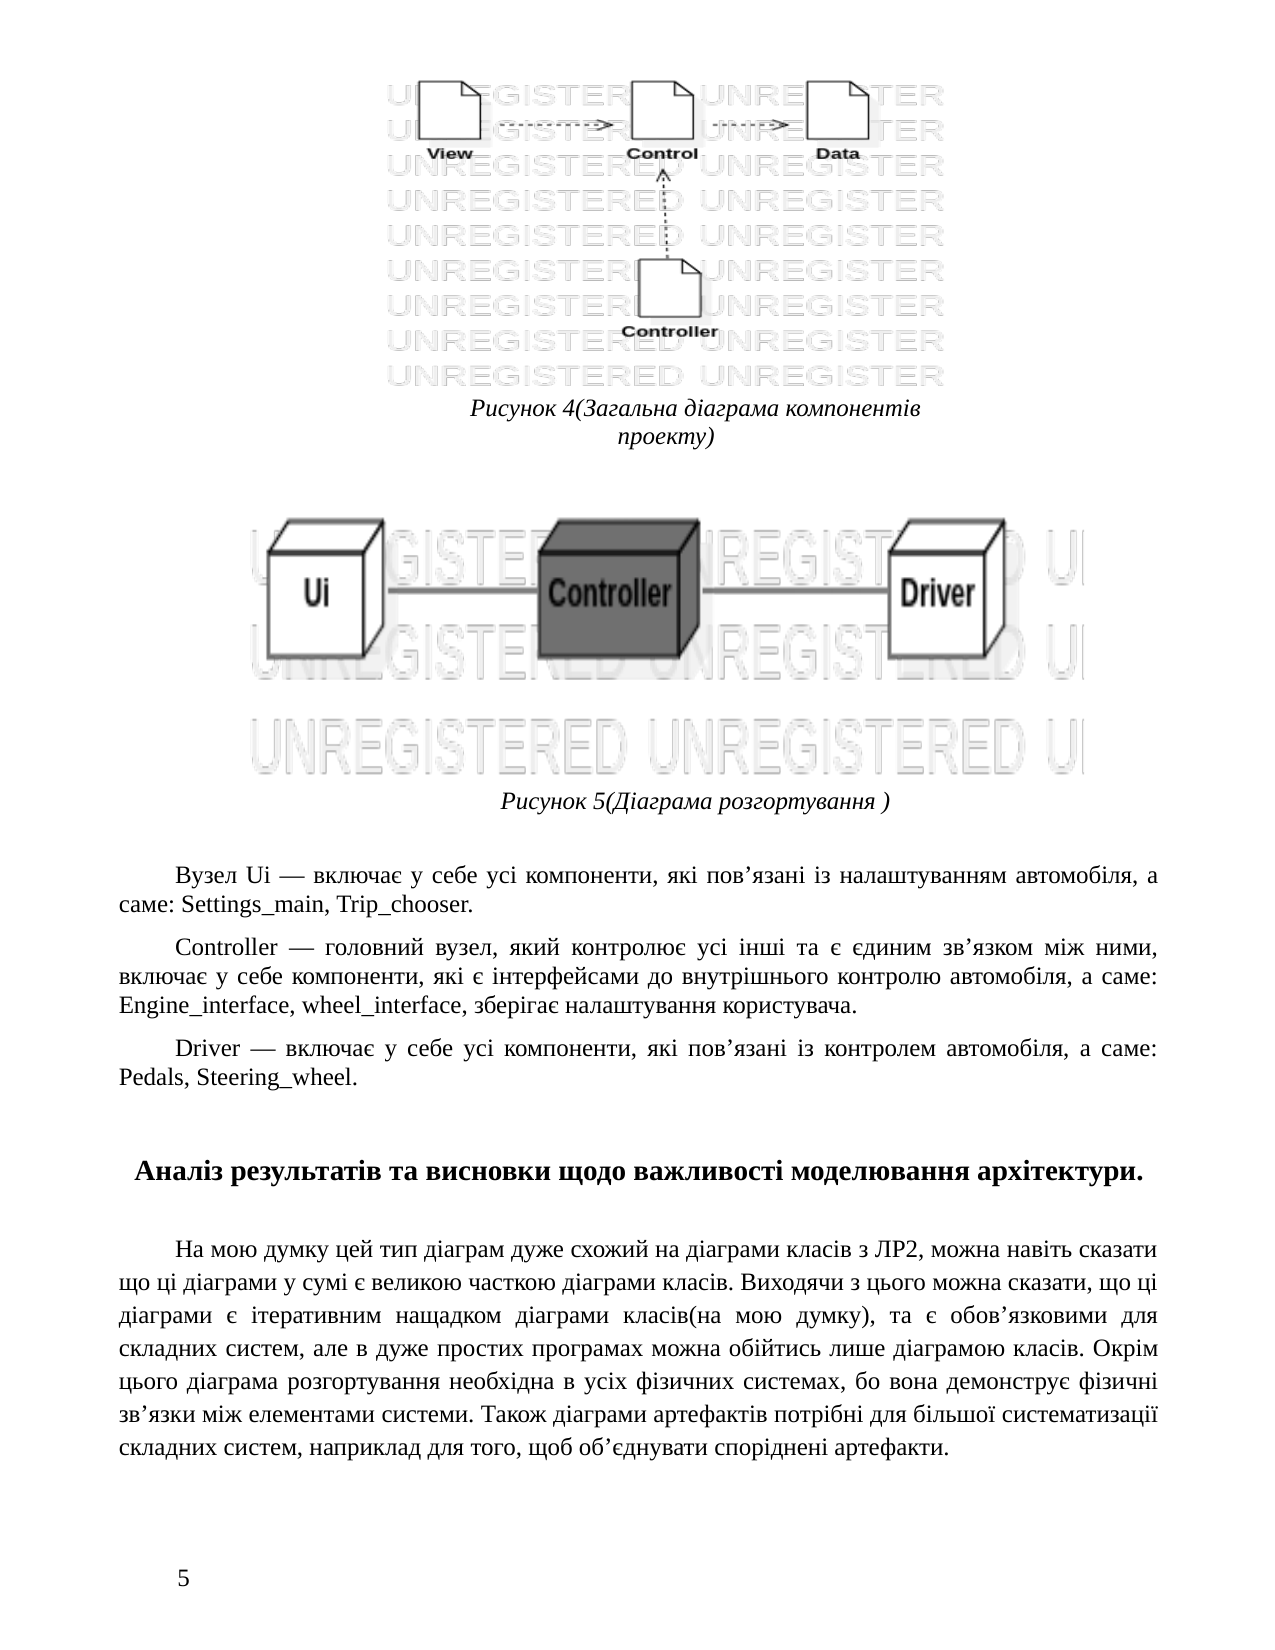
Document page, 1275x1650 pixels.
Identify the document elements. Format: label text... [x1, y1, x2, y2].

text Driver — включає у себе усі компоненти, які пов’язані із контролем автомобіля, а саме: Pedals, Steering_wheel. [118, 1033, 1159, 1091]
text Рисунок 4(Загальна діаграма компонентів проекту) [387, 393, 948, 450]
picture [250, 491, 1085, 787]
text На мою думку цей тип діаграм дуже схожий на діаграми класів з ЛР2, можна навіть сказати що ці діаграми у сумі є великою часткою діаграми класів. Виходячи з цього можна сказати, що ці діаграми є ітеративним нащадком діаграми класів(на мою думку), та є обов’язковими для складних систем, але в дуже простих програмах можна обійтись лише діаграмою класів. Окрім цього діаграма розгортування необхідна в усіх фізичних системах, бо вона демонструє фізичні зв’язки між елементами системи. Також діаграми артефактів потрібні для більшої систематизації складних систем, наприклад для того, щоб об’єднувати споріднені артефакти. [118, 1234, 1159, 1461]
text Вузел Ui — включає у себе усі компоненти, які пов’язані із налаштуванням автомобіля, а саме: Settings_main, Trip_chooser. [118, 860, 1159, 918]
picture [386, 71, 948, 393]
text Controller — головний вузел, який контролює усі інші та є єдиним зв’язком між ними, включає у себе компоненти, які є інтерфейсами до внутрішнього контролю автомобіля, а саме: Engine_interface, wheel_interface, зберігає налаштування користувача. [118, 932, 1159, 1019]
list Аналіз результатів та висновки щодо важливості моделювання архітектури. [118, 1153, 1159, 1186]
text Рисунок 5(Діаграма розгортування ) [250, 787, 1084, 815]
